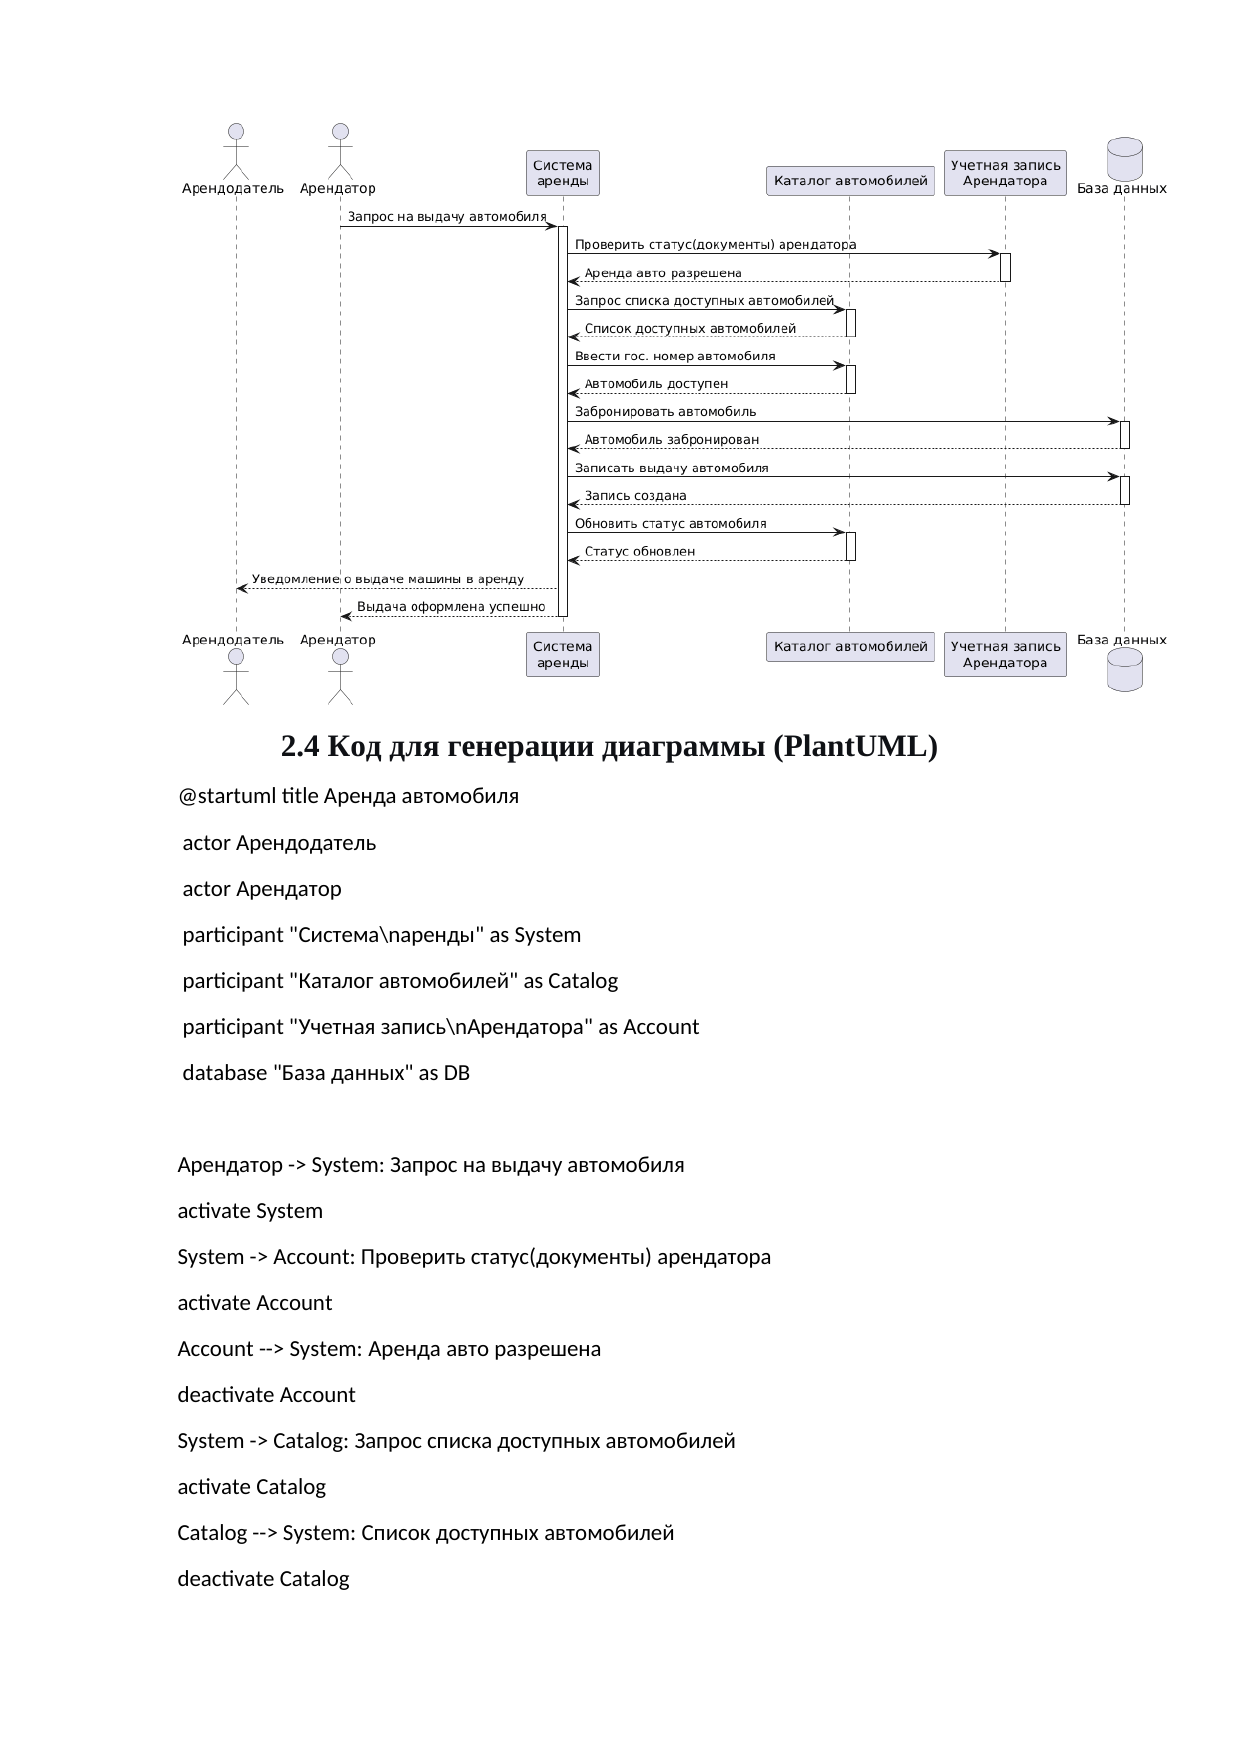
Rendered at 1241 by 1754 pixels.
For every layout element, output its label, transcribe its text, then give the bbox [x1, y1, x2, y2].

text actor Арендодатель [177, 828, 1152, 856]
text Account --> System: Аренда авто разрешена [177, 1334, 1152, 1362]
text deactivate Catalog [177, 1564, 1152, 1592]
text Catalog --> System: Список доступных автомобилей [177, 1518, 1152, 1546]
text System -> Account: Проверить статус(документы) арендатора [177, 1242, 1152, 1270]
text @startuml title Аренда автомобиля [177, 782, 1152, 809]
text Арендатор -> System: Запрос на выдачу автомобиля [177, 1150, 1152, 1178]
text activate System [177, 1196, 1152, 1224]
text participant "Каталог автомобилей" as Catalog [177, 966, 1152, 994]
text activate Catalog [177, 1472, 1152, 1500]
text participant "Учетная запись\nАрендатора" as Account [177, 1012, 1152, 1040]
text deactivate Account [177, 1380, 1152, 1408]
text 2.4 Код для генерации диаграммы (PlantUML) [281, 727, 1152, 763]
text database "База данных" as DB [177, 1058, 1152, 1086]
text participant "Система\nаренды" as System [177, 920, 1152, 948]
text actor Арендатор [177, 874, 1152, 902]
text activate Account [177, 1288, 1152, 1316]
text System -> Catalog: Запрос списка доступных автомобилей [177, 1426, 1152, 1454]
